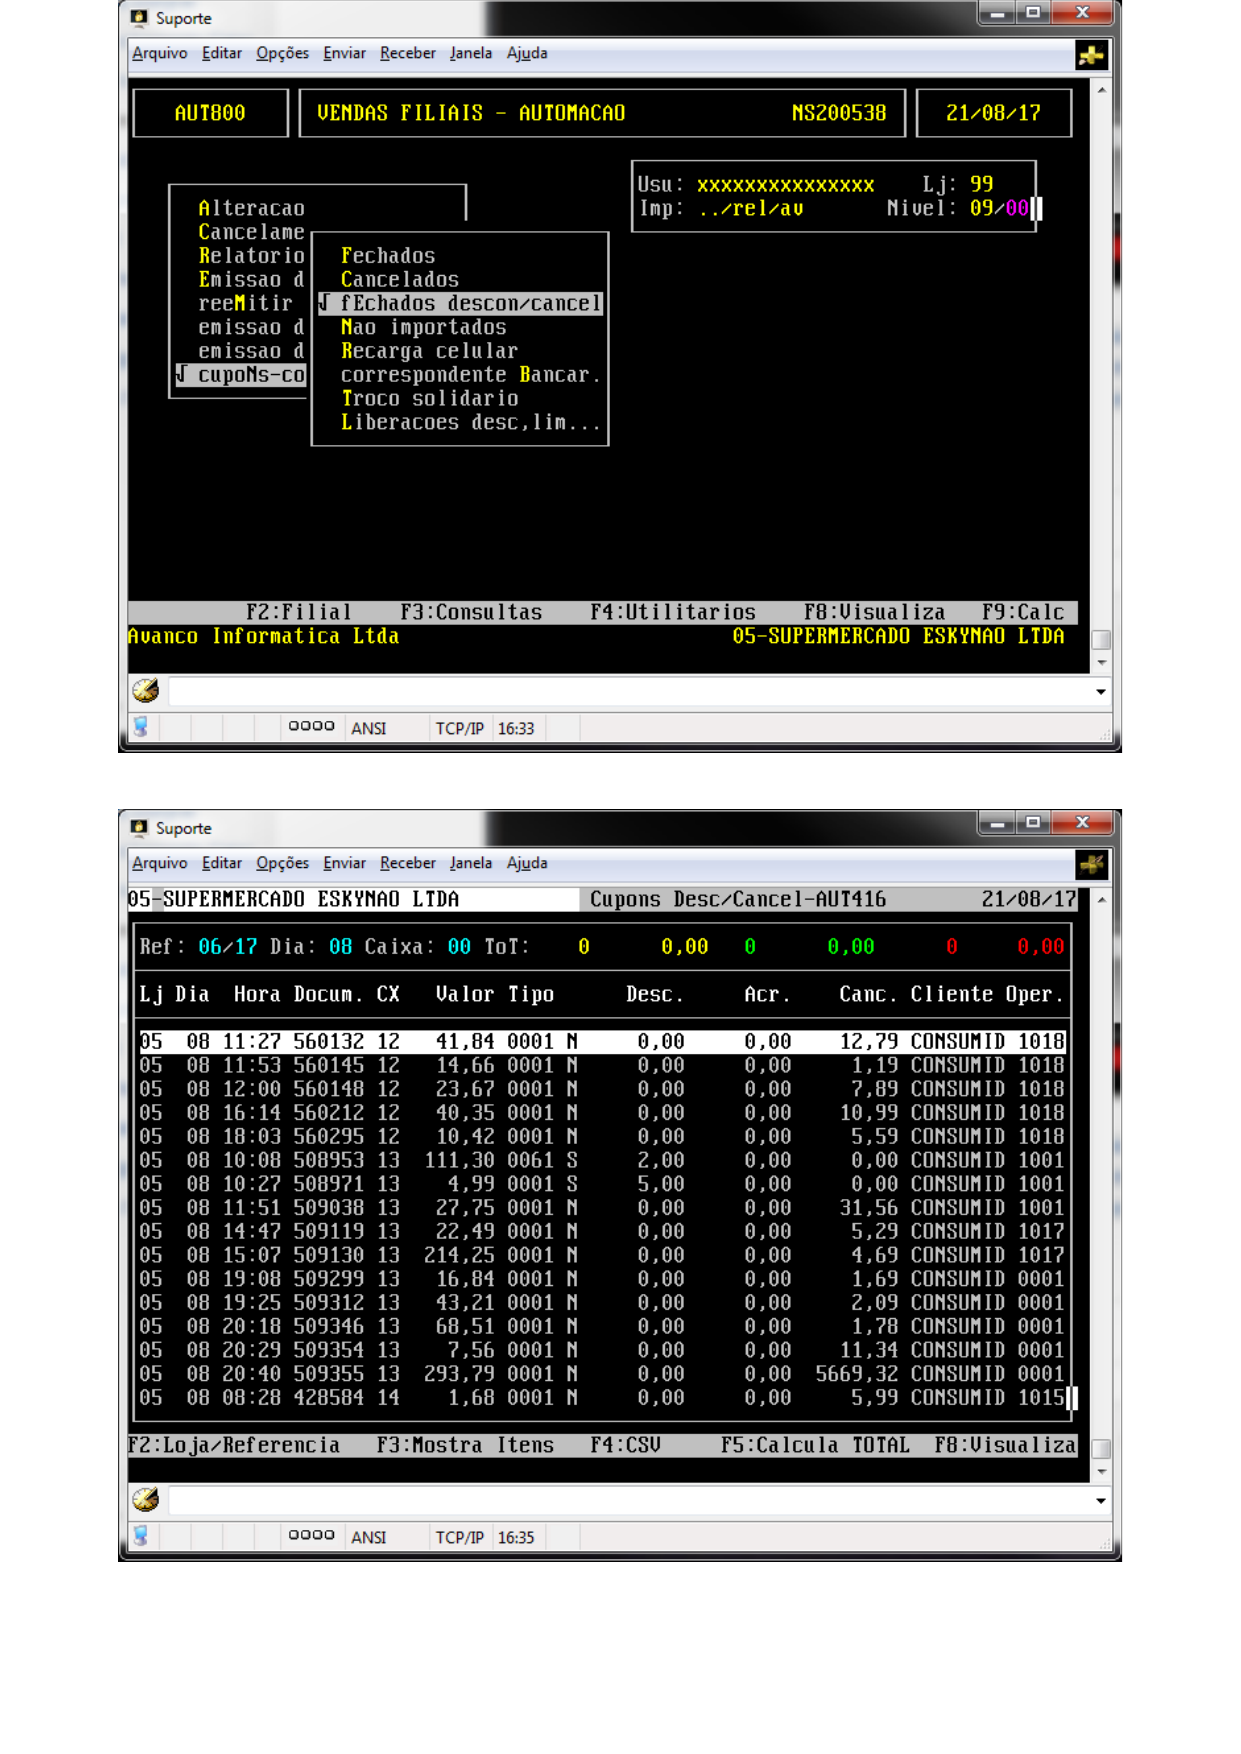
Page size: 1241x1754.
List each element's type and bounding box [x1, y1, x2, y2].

picture [118, 809, 1123, 1562]
picture [118, 0, 1123, 753]
